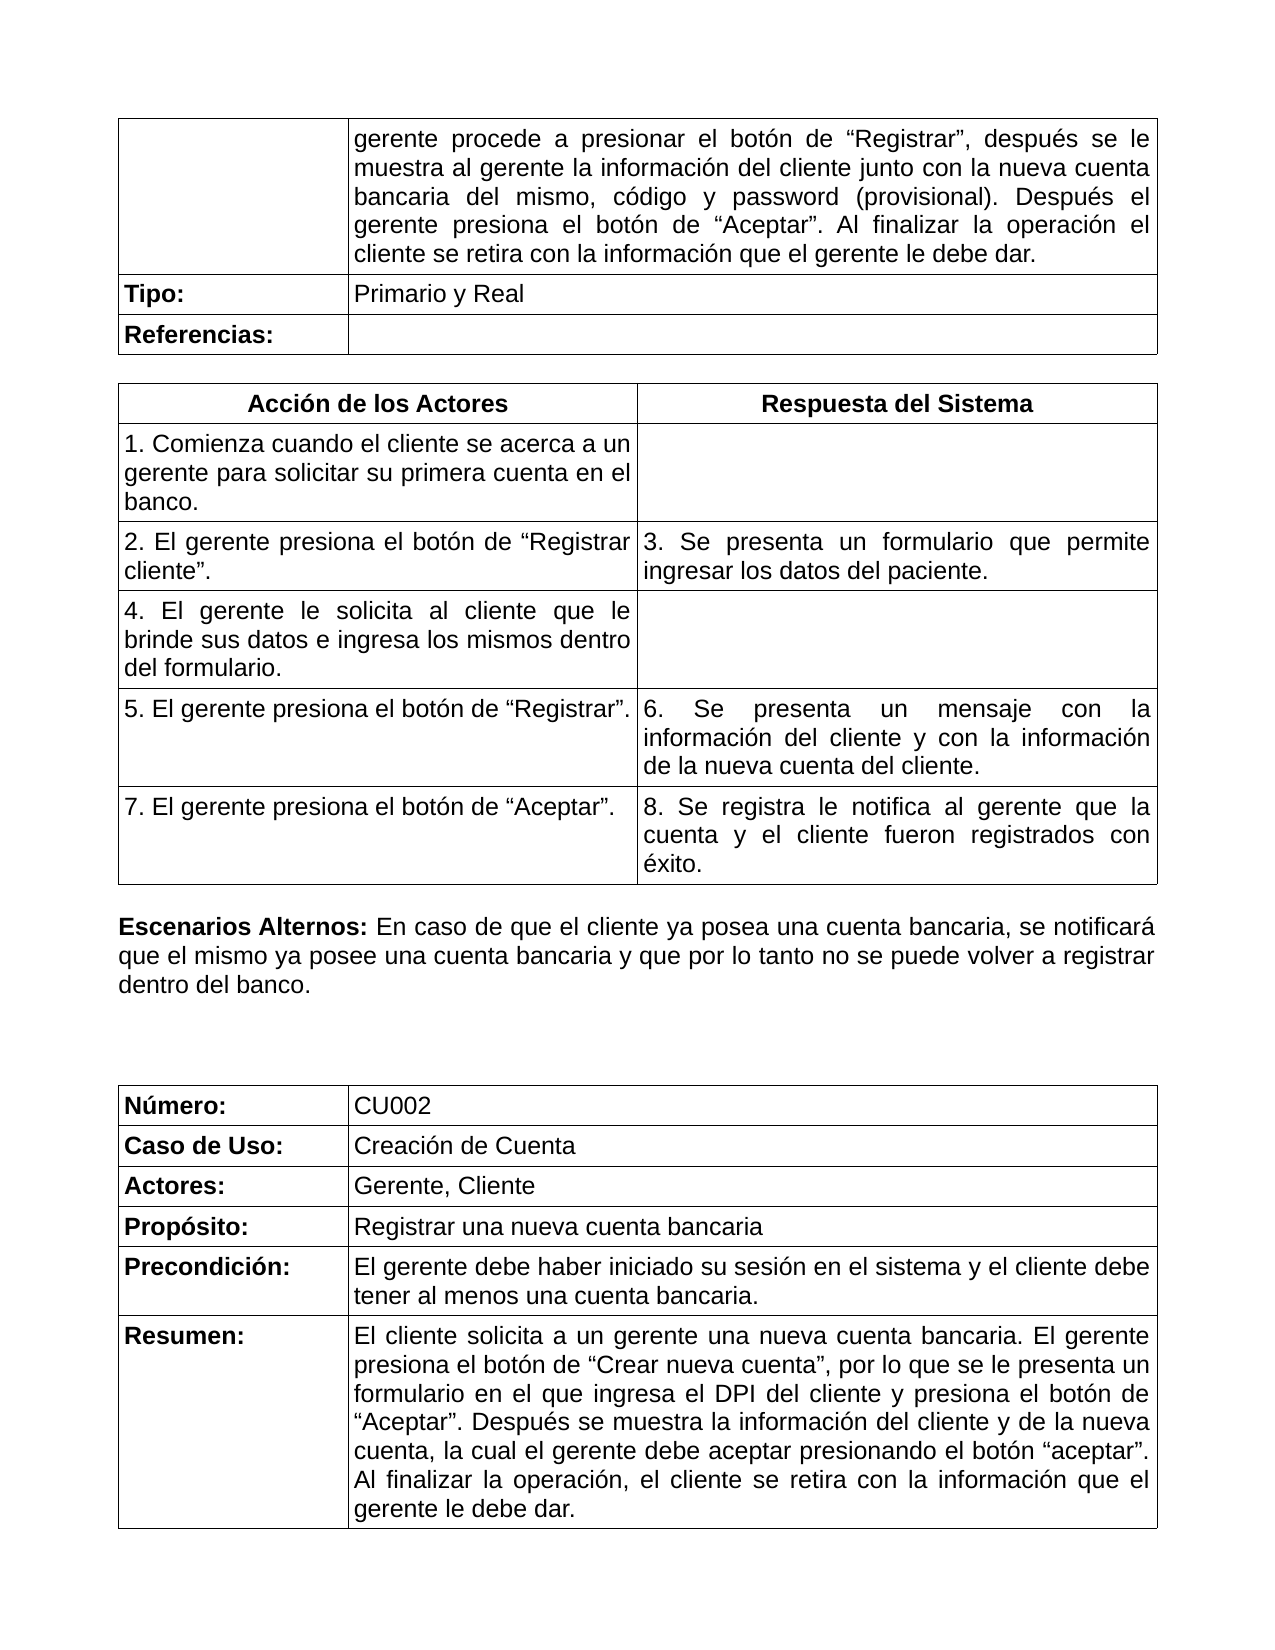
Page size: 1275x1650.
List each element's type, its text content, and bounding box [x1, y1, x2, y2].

table_cell El cliente solicita a un gerente una nueva cuenta bancaria. El gerente presiona el botón de “Crear nueva cuenta”, por lo que se le presenta un formulario en el que ingresa el DPI del cliente y presiona el botón de “Aceptar”. Después se muestra la información del cliente y de la nueva cuenta, la cual el gerente debe aceptar presionando el botón “aceptar”. Al finalizar la operación, el cliente se retira con la información que el gerente le debe dar. [349, 1316, 1157, 1528]
table_cell Caso de Uso: [119, 1126, 348, 1166]
table_cell 4. El gerente le solicita al cliente que le brinde sus datos e ingresa los mismos dentro del formulario. [119, 591, 637, 688]
table_cell Actores: [119, 1167, 348, 1206]
table_cell Gerente, Cliente [349, 1167, 1157, 1206]
table_cell [638, 424, 1157, 521]
table_cell Referencias: [119, 315, 348, 354]
table_cell [349, 315, 1157, 354]
table_header Número: [119, 1086, 348, 1125]
table_cell Primario y Real [349, 275, 1157, 314]
table_cell 8. Se registra le notifica al gerente que la cuenta y el cliente fueron registrados con éxito. [638, 787, 1157, 883]
table_cell 7. El gerente presiona el botón de “Aceptar”. [119, 787, 637, 883]
table_cell Propósito: [119, 1207, 348, 1246]
table_cell 6. Se presenta un mensaje con la información del cliente y con la información de la nueva cuenta del cliente. [638, 689, 1157, 786]
table_cell Precondición: [119, 1247, 348, 1315]
table_cell Creación de Cuenta [349, 1126, 1157, 1166]
table_cell [119, 119, 348, 273]
text Escenarios Alternos: En caso de que el cliente ya posea una cuenta bancaria, se notificará que el mismo ya posee una cuenta bancaria y que por lo tanto no se puede volver a registrar dentro del banco. [118, 912, 1157, 999]
table_cell [638, 591, 1157, 688]
table_header Acción de los Actores [119, 384, 637, 423]
table_cell El gerente debe haber iniciado su sesión en el sistema y el cliente debe tener al menos una cuenta bancaria. [349, 1247, 1157, 1315]
table_header CU002 [349, 1086, 1157, 1125]
table_cell 1. Comienza cuando el cliente se acerca a un gerente para solicitar su primera cuenta en el banco. [119, 424, 637, 521]
table_cell 3. Se presenta un formulario que permite ingresar los datos del paciente. [638, 522, 1157, 590]
table_cell Resumen: [119, 1316, 348, 1528]
table_cell gerente procede a presionar el botón de “Registrar”, después se le muestra al gerente la información del cliente junto con la nueva cuenta bancaria del mismo, código y password (provisional). Después el gerente presiona el botón de “Aceptar”. Al finalizar la operación el cliente se retira con la información que el gerente le debe dar. [349, 119, 1157, 273]
table_cell Tipo: [119, 275, 348, 314]
table_header Respuesta del Sistema [638, 384, 1157, 423]
table_cell 2. El gerente presiona el botón de “Registrar cliente”. [119, 522, 637, 590]
table_cell Registrar una nueva cuenta bancaria [349, 1207, 1157, 1246]
table_cell 5. El gerente presiona el botón de “Registrar”. [119, 689, 637, 786]
